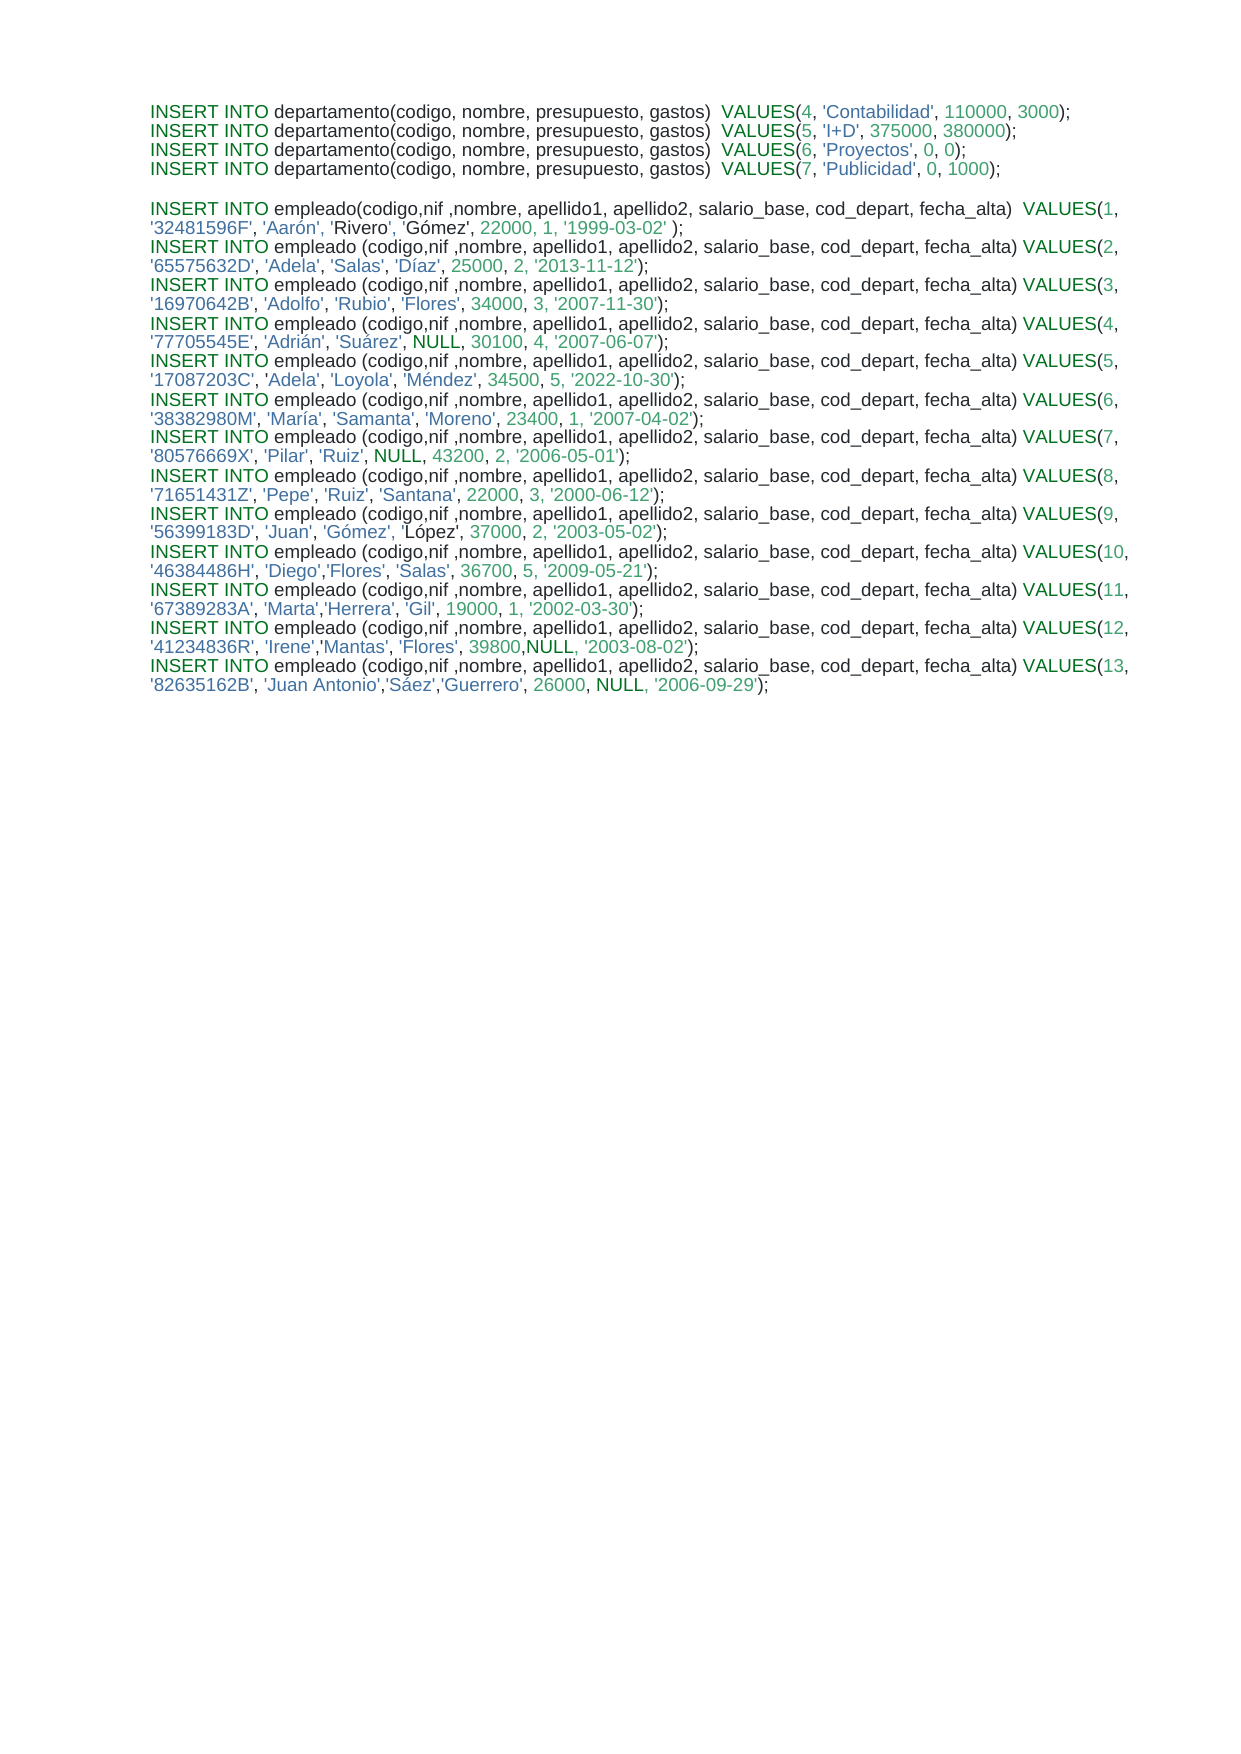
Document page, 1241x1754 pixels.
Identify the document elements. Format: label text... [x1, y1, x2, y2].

text INSERT INTO departamento(codigo, nombre, presupuesto, gastos) VALUES(6, 'Proyectos', 0, 0); [150, 141, 1139, 160]
text INSERT INTO empleado (codigo,nif ,nombre, apellido1, apellido2, salario_base, cod_depart, fecha_alta) VALUES(7, '80576669X', 'Pilar', 'Ruiz', NULL, 43200, 2, '2006-05-01'); [150, 429, 1139, 467]
text INSERT INTO empleado (codigo,nif ,nombre, apellido1, apellido2, salario_base, cod_depart, fecha_alta) VALUES(4, '77705545E', 'Adrián', 'Suárez', NULL, 30100, 4, '2007-06-07'); [150, 315, 1139, 353]
text INSERT INTO departamento(codigo, nombre, presupuesto, gastos) VALUES(5, 'I+D', 375000, 380000); [150, 122, 1139, 141]
text INSERT INTO empleado (codigo,nif ,nombre, apellido1, apellido2, salario_base, cod_depart, fecha_alta) VALUES(11, '67389283A', 'Marta','Herrera', 'Gil', 19000, 1, '2002-03-30'); [150, 581, 1139, 619]
text INSERT INTO empleado (codigo,nif ,nombre, apellido1, apellido2, salario_base, cod_depart, fecha_alta) VALUES(8, '71651431Z', 'Pepe', 'Ruiz', 'Santana', 22000, 3, '2000-06-12'); [150, 467, 1139, 505]
text INSERT INTO empleado (codigo,nif ,nombre, apellido1, apellido2, salario_base, cod_depart, fecha_alta) VALUES(2, '65575632D', 'Adela', 'Salas', 'Díaz', 25000, 2, '2013-11-12'); [150, 239, 1139, 277]
text INSERT INTO empleado(codigo,nif ,nombre, apellido1, apellido2, salario_base, cod_depart, fecha_alta) VALUES(1, '32481596F', 'Aarón', 'Rivero', 'Gómez', 22000, 1, '1999-03-02' ); [150, 201, 1139, 239]
text INSERT INTO empleado (codigo,nif ,nombre, apellido1, apellido2, salario_base, cod_depart, fecha_alta) VALUES(5, '17087203C', 'Adela', 'Loyola', 'Méndez', 34500, 5, '2022-10-30'); [150, 353, 1139, 391]
text INSERT INTO empleado (codigo,nif ,nombre, apellido1, apellido2, salario_base, cod_depart, fecha_alta) VALUES(13, '82635162B', 'Juan Antonio','Sáez','Guerrero', 26000, NULL, '2006-09-29'); [150, 657, 1139, 695]
text INSERT INTO empleado (codigo,nif ,nombre, apellido1, apellido2, salario_base, cod_depart, fecha_alta) VALUES(3, '16970642B', 'Adolfo', 'Rubio', 'Flores', 34000, 3, '2007-11-30'); [150, 277, 1139, 315]
text INSERT INTO departamento(codigo, nombre, presupuesto, gastos) VALUES(7, 'Publicidad', 0, 1000); [150, 160, 1139, 179]
text INSERT INTO empleado (codigo,nif ,nombre, apellido1, apellido2, salario_base, cod_depart, fecha_alta) VALUES(9, '56399183D', 'Juan', 'Gómez', 'López', 37000, 2, '2003-05-02'); [150, 505, 1139, 543]
text INSERT INTO departamento(codigo, nombre, presupuesto, gastos) VALUES(4, 'Contabilidad', 110000, 3000); [150, 103, 1139, 122]
text INSERT INTO empleado (codigo,nif ,nombre, apellido1, apellido2, salario_base, cod_depart, fecha_alta) VALUES(6, '38382980M', 'María', 'Samanta', 'Moreno', 23400, 1, '2007-04-02'); [150, 391, 1139, 429]
text INSERT INTO empleado (codigo,nif ,nombre, apellido1, apellido2, salario_base, cod_depart, fecha_alta) VALUES(10, '46384486H', 'Diego','Flores', 'Salas', 36700, 5, '2009-05-21'); [150, 543, 1139, 581]
text INSERT INTO empleado (codigo,nif ,nombre, apellido1, apellido2, salario_base, cod_depart, fecha_alta) VALUES(12, '41234836R', 'Irene','Mantas', 'Flores', 39800,NULL, '2003-08-02'); [150, 619, 1139, 657]
